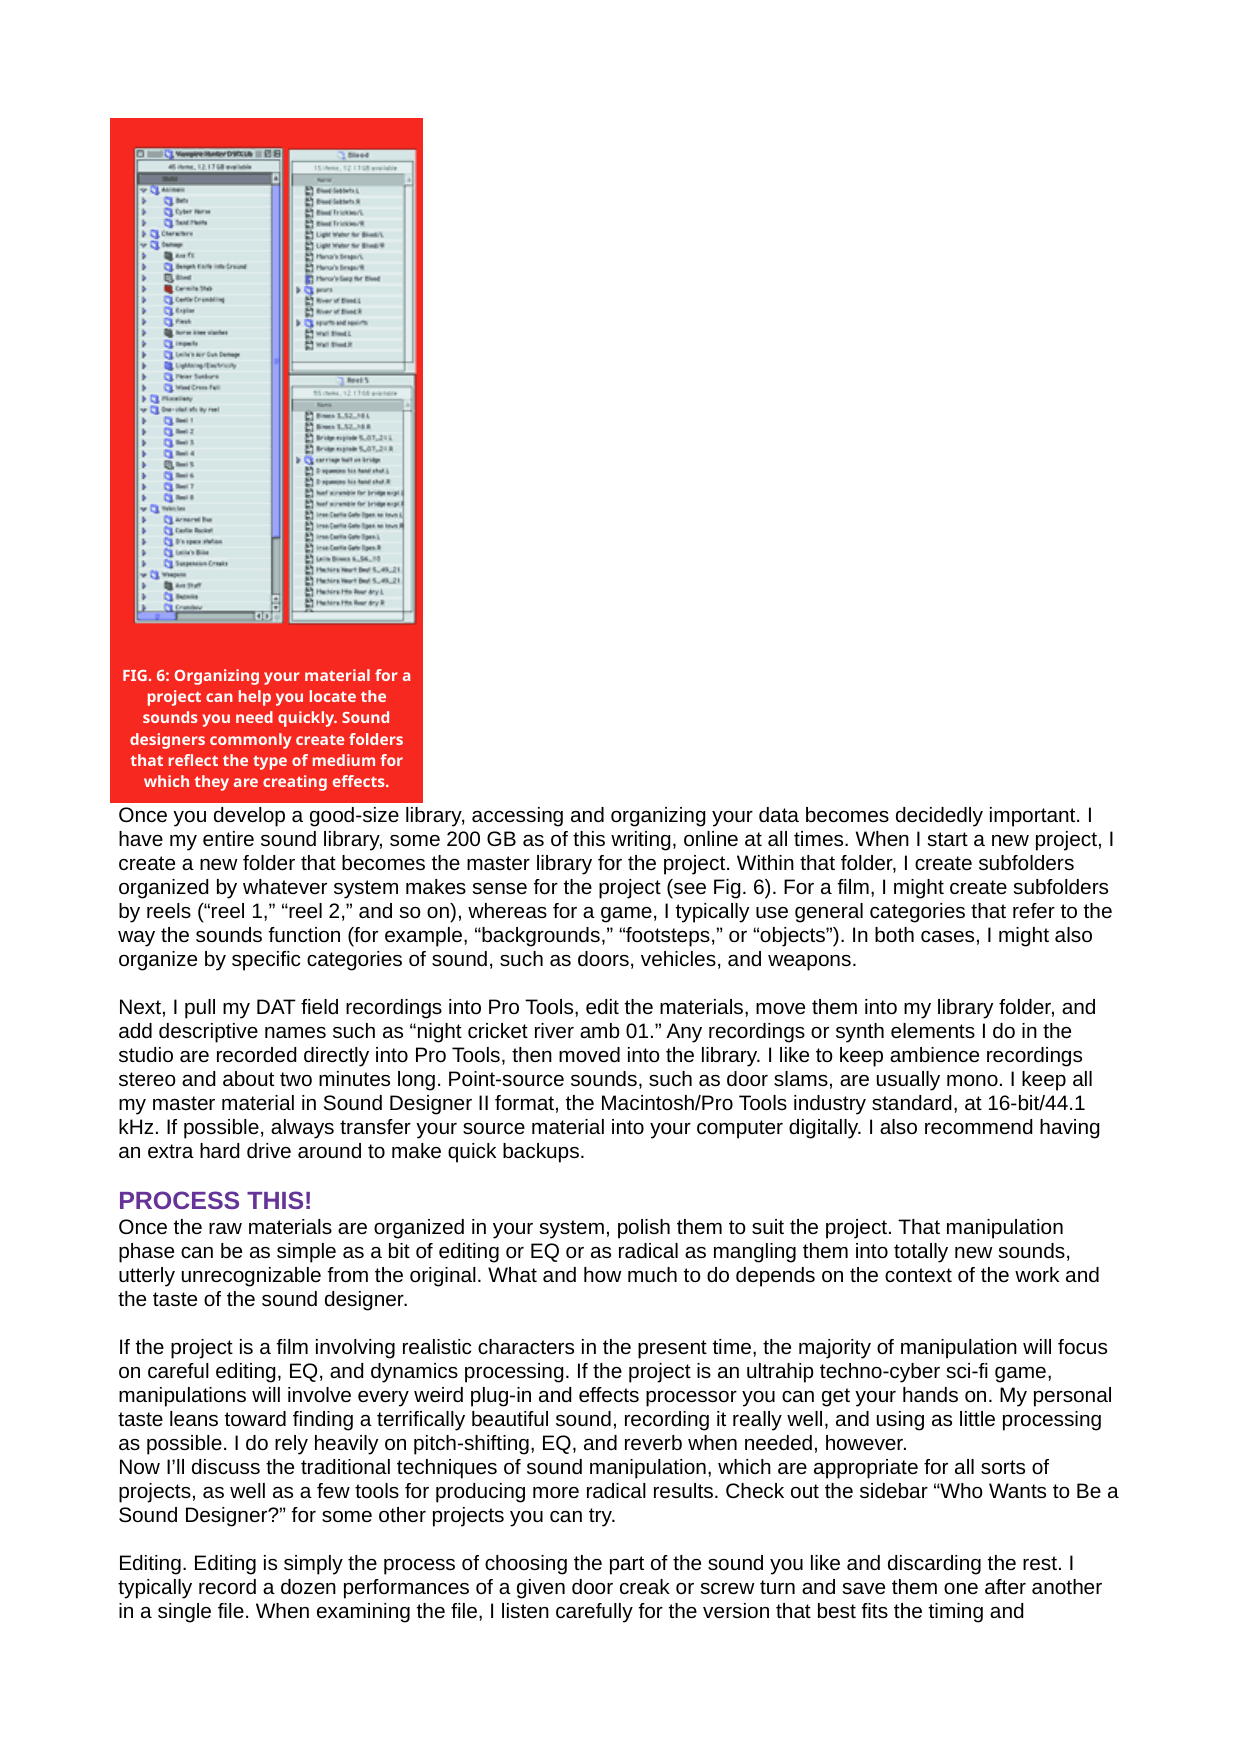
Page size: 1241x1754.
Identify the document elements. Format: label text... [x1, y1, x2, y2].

table_cell FIG. 6: Organizing your material for a project can help you locate the sounds you need quickly. Sound designers commonly create folders that reflect the type of medium for which they are creating effects. [110, 654, 423, 803]
text Now I’ll discuss the traditional techniques of sound manipulation, which are appropriate for all sorts of projects, as well as a few tools for producing more radical results. Check out the sidebar “Who Wants to Be a Sound Designer?” for some other projects you can try. Editing. Editing is simply the process of choosing the part of the sound you like and discarding the rest. I typically record a dozen performances of a given door creak or screw turn and save them one after another in a single file. When examining the file, I listen carefully for the version that best fits the timing and [118, 1455, 1122, 1622]
text Once you develop a good-size library, accessing and organizing your data becomes decidedly important. I have my entire sound library, some 200 GB as of this writing, online at all times. When I start a new project, I create a new folder that becomes the master library for the project. Within that folder, I create subfolders organized by whatever system makes sense for the project (see Fig. 6). For a film, I might create subfolders by reels (“reel 1,” “reel 2,” and so on), whereas for a game, I typically use general categories that refer to the way the sounds function (for example, “backgrounds,” “footsteps,” or “objects”). In both cases, I might also organize by specific categories of sound, such as doors, vehicles, and weapons. Next, I pull my DAT field recordings into Pro Tools, edit the materials, move them into my library folder, and add descriptive names such as “night cricket river amb 01.” Any recordings or synth elements I do in the studio are recorded directly into Pro Tools, then moved into the library. I like to keep ambience recordings stereo and about two minutes long. Point-source sounds, such as door slams, are usually mono. I keep all my master material in Sound Designer II format, the Macintosh/Pro Tools industry standard, at 16-bit/44.1 kHz. If possible, always transfer your source material into your computer digitally. I also recommend having an extra hard drive around to make quick backups. PROCESS THIS! Once the raw materials are organized in your system, polish them to suit the project. That manipulation phase can be as simple as a bit of editing or EQ or as radical as mangling them into totally new sounds, utterly unrecognizable from the original. What and how much to do depends on the context of the work and the taste of the sound designer. If the project is a film involving realistic characters in the present time, the majority of manipulation will focus on careful editing, EQ, and dynamics processing. If the project is an ultrahip techno-cyber sci-fi game, manipulations will involve every weird plug-in and effects processor you can get your hands on. My personal taste leans toward finding a terrifically beautiful sound, recording it really well, and using as little processing as possible. I do rely heavily on pitch-shifting, EQ, and reverb when needed, however. [118, 803, 1122, 1455]
picture [118, 126, 423, 647]
table_header [110, 118, 423, 654]
